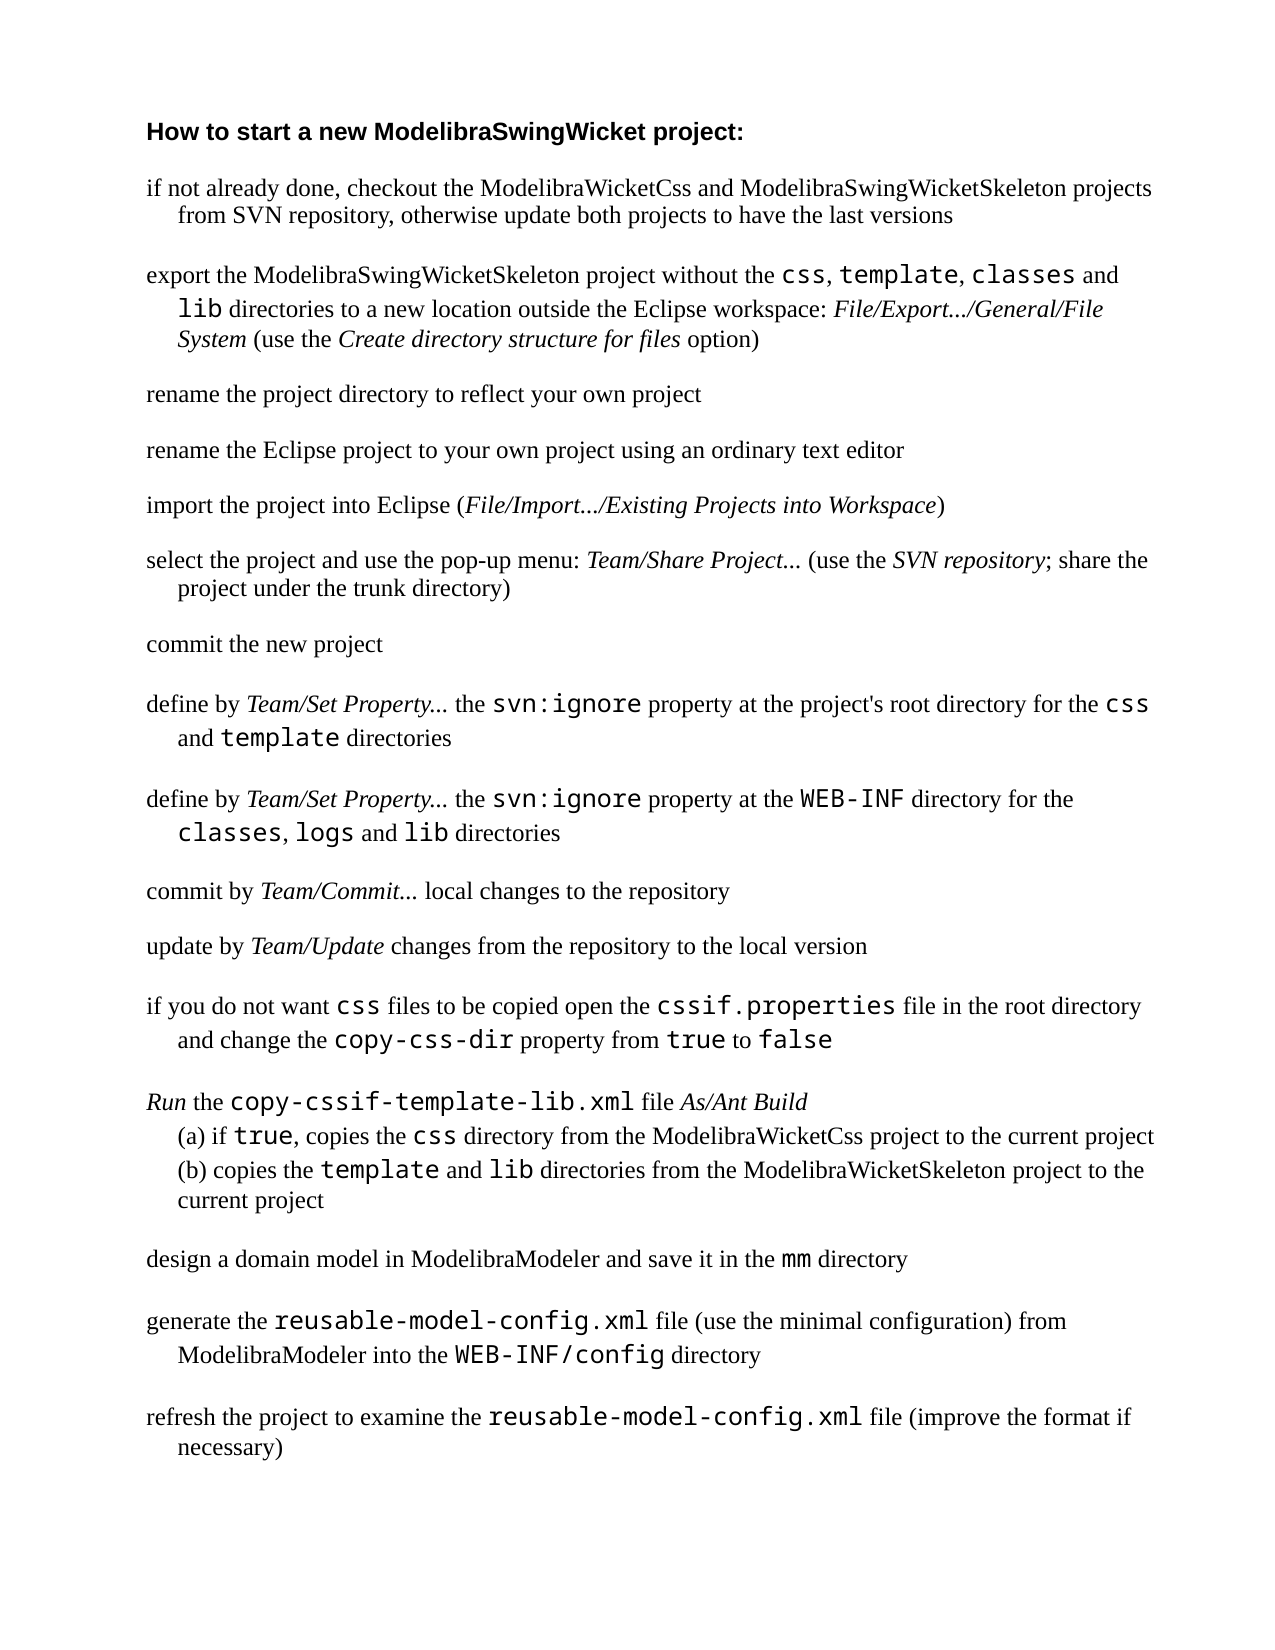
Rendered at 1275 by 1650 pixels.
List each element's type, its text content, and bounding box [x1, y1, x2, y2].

text import the project into Eclipse (File/Import.../Existing Projects into Workspace) [146, 491, 1157, 519]
text rename the Eclipse project to your own project using an ordinary text editor [146, 436, 1157, 463]
text (a) if true, copies the css directory from the ModelibraWicketCss project to the current project [146, 1118, 1157, 1152]
text (b) copies the template and lib directories from the ModelibraWicketSkeleton project to the current project [146, 1152, 1157, 1213]
text generate the reusable-model-config.xml file (use the minimal configuration) from ModelibraModeler into the WEB-INF/config directory [146, 1303, 1157, 1371]
text update by Team/Update changes from the repository to the local version [146, 932, 1157, 960]
text How to start a new ModelibraSwingWicket project: [146, 118, 1157, 146]
text rename the project directory to reflect your own project [146, 380, 1157, 408]
text refresh the project to examine the reusable-model-config.xml file (improve the format if necessary) [146, 1399, 1157, 1461]
text define by Team/Set Property... the svn:ignore property at the WEB-INF directory for the classes, logs and lib directories [146, 781, 1157, 849]
text select the project and use the pop-up menu: Team/Share Project... (use the SVN repository; share the project under the trunk directory) [146, 547, 1157, 602]
text export the ModelibraSwingWicketSkeleton project without the css, template, classes and lib directories to a new location outside the Eclipse workspace: File/Export.../General/File System (use the Create directory structure for files option) [146, 257, 1157, 353]
text commit the new project [146, 630, 1157, 657]
text commit by Team/Commit... local changes to the repository [146, 877, 1157, 904]
text define by Team/Set Property... the svn:ignore property at the project's root directory for the css and template directories [146, 685, 1157, 753]
text Run the copy-cssif-template-lib.xml file As/Ant Build [146, 1083, 1157, 1118]
text if not already done, checkout the ModelibraWicketCss and ModelibraSwingWicketSkeleton projects from SVN repository, otherwise update both projects to have the last versions [146, 174, 1157, 229]
text if you do not want css files to be copied open the cssif.properties file in the root directory and change the copy-css-dir property from true to false [146, 988, 1157, 1056]
text design a domain model in ModelibraModeler and save it in the mm directory [146, 1241, 1157, 1275]
